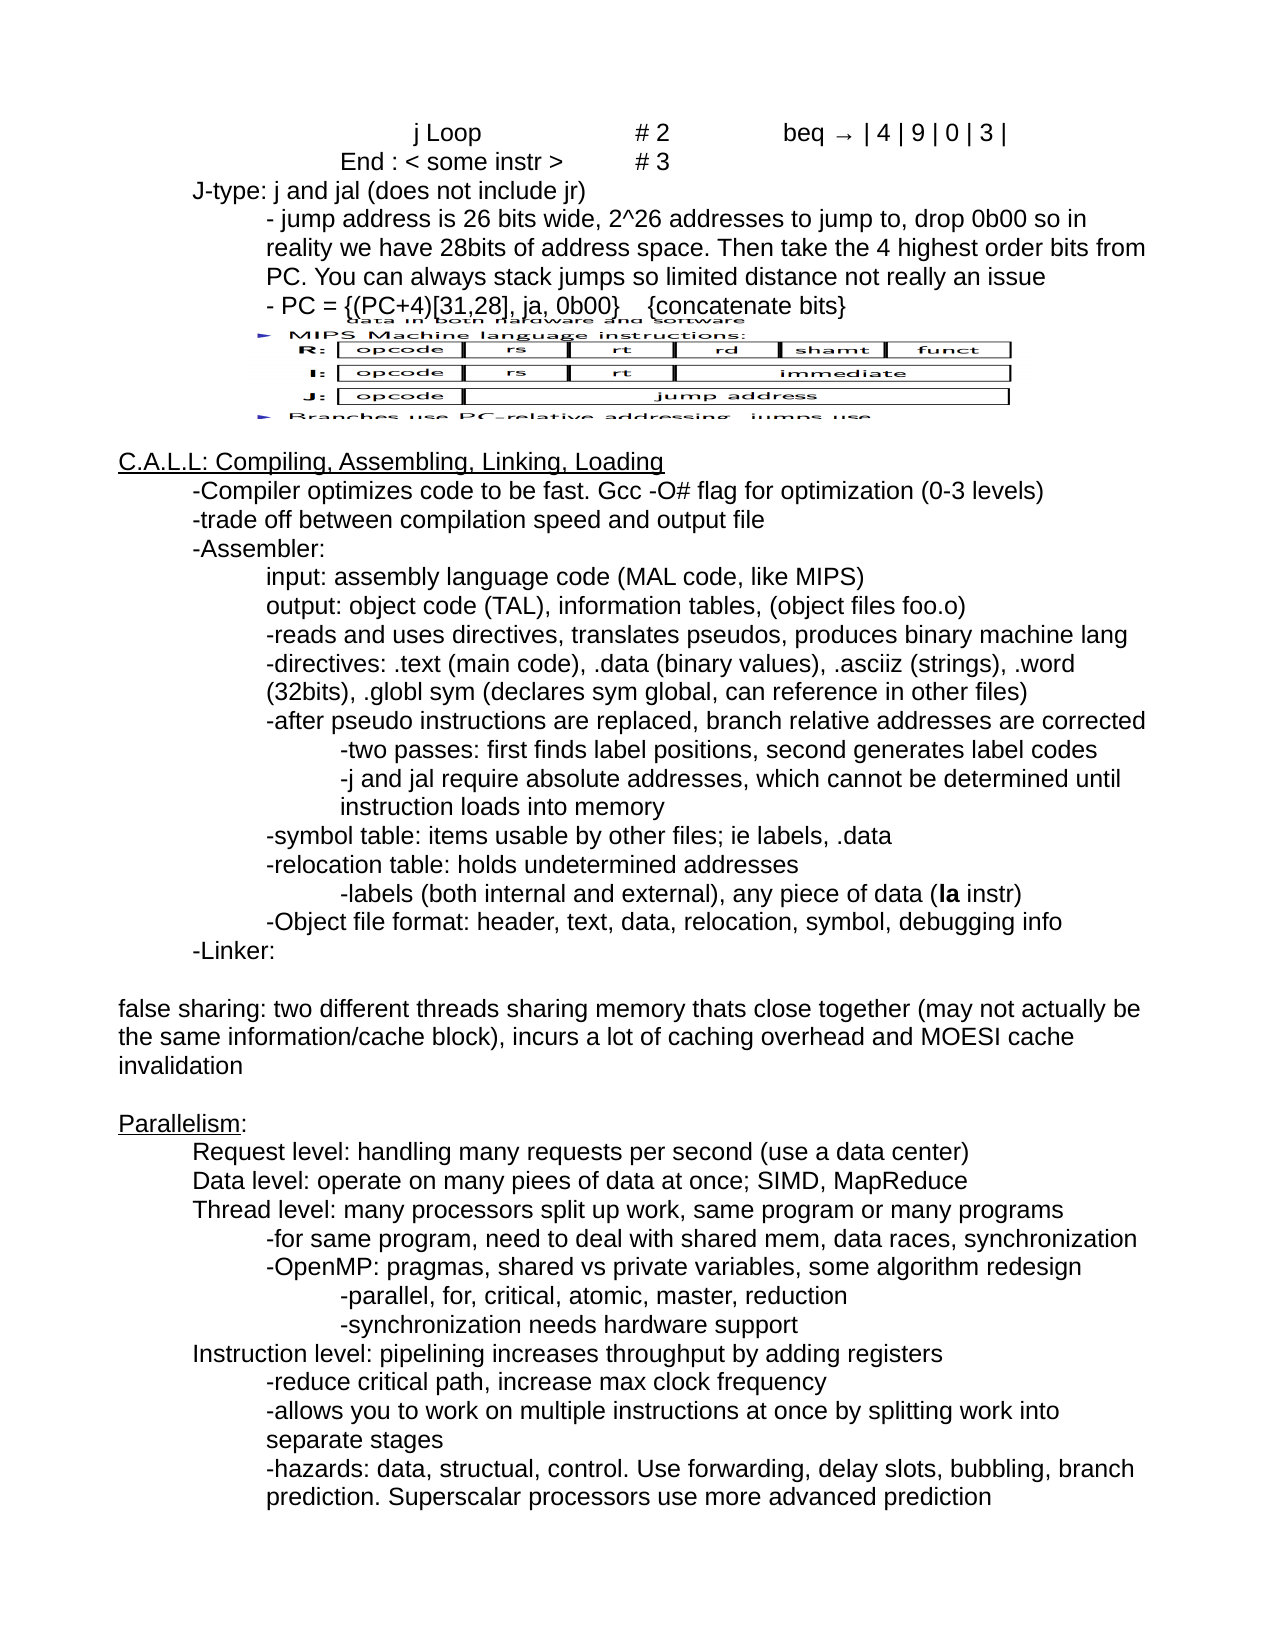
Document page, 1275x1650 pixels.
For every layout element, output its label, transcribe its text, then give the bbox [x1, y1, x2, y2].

text -for same program, need to deal with shared mem, data races, synchronization [118, 1223, 1157, 1252]
text -j and jal require absolute addresses, which cannot be determined until instruction loads into memory [118, 763, 1157, 821]
text -symbol table: items usable by other files; ie labels, .data [118, 821, 1157, 850]
text -directives: .text (main code), .data (binary values), .asciiz (strings), .word (32bits), .globl sym (declares sym global, can reference in other files) [118, 648, 1157, 706]
text -Assembler: [118, 533, 1157, 562]
text -reads and uses directives, translates pseudos, produces binary machine lang [118, 620, 1157, 648]
text C.A.L.L: Compiling, Assembling, Linking, Loading [118, 447, 1157, 476]
text Parallelism: [118, 1108, 1157, 1137]
text J-type: j and jal (does not include jr) [118, 176, 1157, 204]
text End : < some instr > # 3 [118, 147, 1157, 176]
text -OpenMP: pragmas, shared vs private variables, some algorithm redesign [118, 1252, 1157, 1281]
text j Loop # 2 beq → | 4 | 9 | 0 | 3 | [118, 118, 1157, 147]
text -relocation table: holds undetermined addresses [118, 850, 1157, 878]
text input: assembly language code (MAL code, like MIPS) [118, 562, 1157, 591]
text -reduce critical path, increase max clock frequency [118, 1367, 1157, 1396]
text false sharing: two different threads sharing memory thats close together (may not actually be the same information/cache block), incurs a lot of caching overhead and MOESI cache invalidation [118, 993, 1157, 1080]
text Thread level: many processors split up work, same program or many programs [118, 1195, 1157, 1223]
text Instruction level: pipelining increases throughput by adding registers [118, 1338, 1157, 1367]
text -two passes: first finds label positions, second generates label codes [118, 735, 1157, 763]
text -Object file format: header, text, data, relocation, symbol, debugging info [118, 907, 1157, 936]
text output: object code (TAL), information tables, (object files foo.o) [118, 591, 1157, 620]
text -hazards: data, structual, control. Use forwarding, delay slots, bubbling, branch prediction. Superscalar processors use more advanced prediction [118, 1453, 1157, 1511]
text Request level: handling many requests per second (use a data center) [118, 1137, 1157, 1166]
text -Linker: [118, 936, 1157, 965]
text -Compiler optimizes code to be fast. Gcc -O# flag for optimization (0-3 levels) [118, 476, 1157, 505]
text -trade off between compilation speed and output file [118, 505, 1157, 533]
text -synchronization needs hardware support [118, 1310, 1157, 1338]
text - jump address is 26 bits wide, 2^26 addresses to jump to, drop 0b00 so in reality we have 28bits of address space. Then take the 4 highest order bits from PC. You can always stack jumps so limited distance not really an issue [118, 204, 1157, 291]
text -allows you to work on multiple instructions at once by splitting work into separate stages [118, 1396, 1157, 1453]
text -labels (both internal and external), any piece of data (la instr) [118, 878, 1157, 907]
text -parallel, for, critical, atomic, master, reduction [118, 1281, 1157, 1310]
picture [243, 319, 1032, 419]
text -after pseudo instructions are replaced, branch relative addresses are corrected [118, 706, 1157, 735]
text - PC = {(PC+4)[31,28], ja, 0b00} {concatenate bits} [118, 291, 1157, 319]
text Data level: operate on many piees of data at once; SIMD, MapReduce [118, 1166, 1157, 1195]
